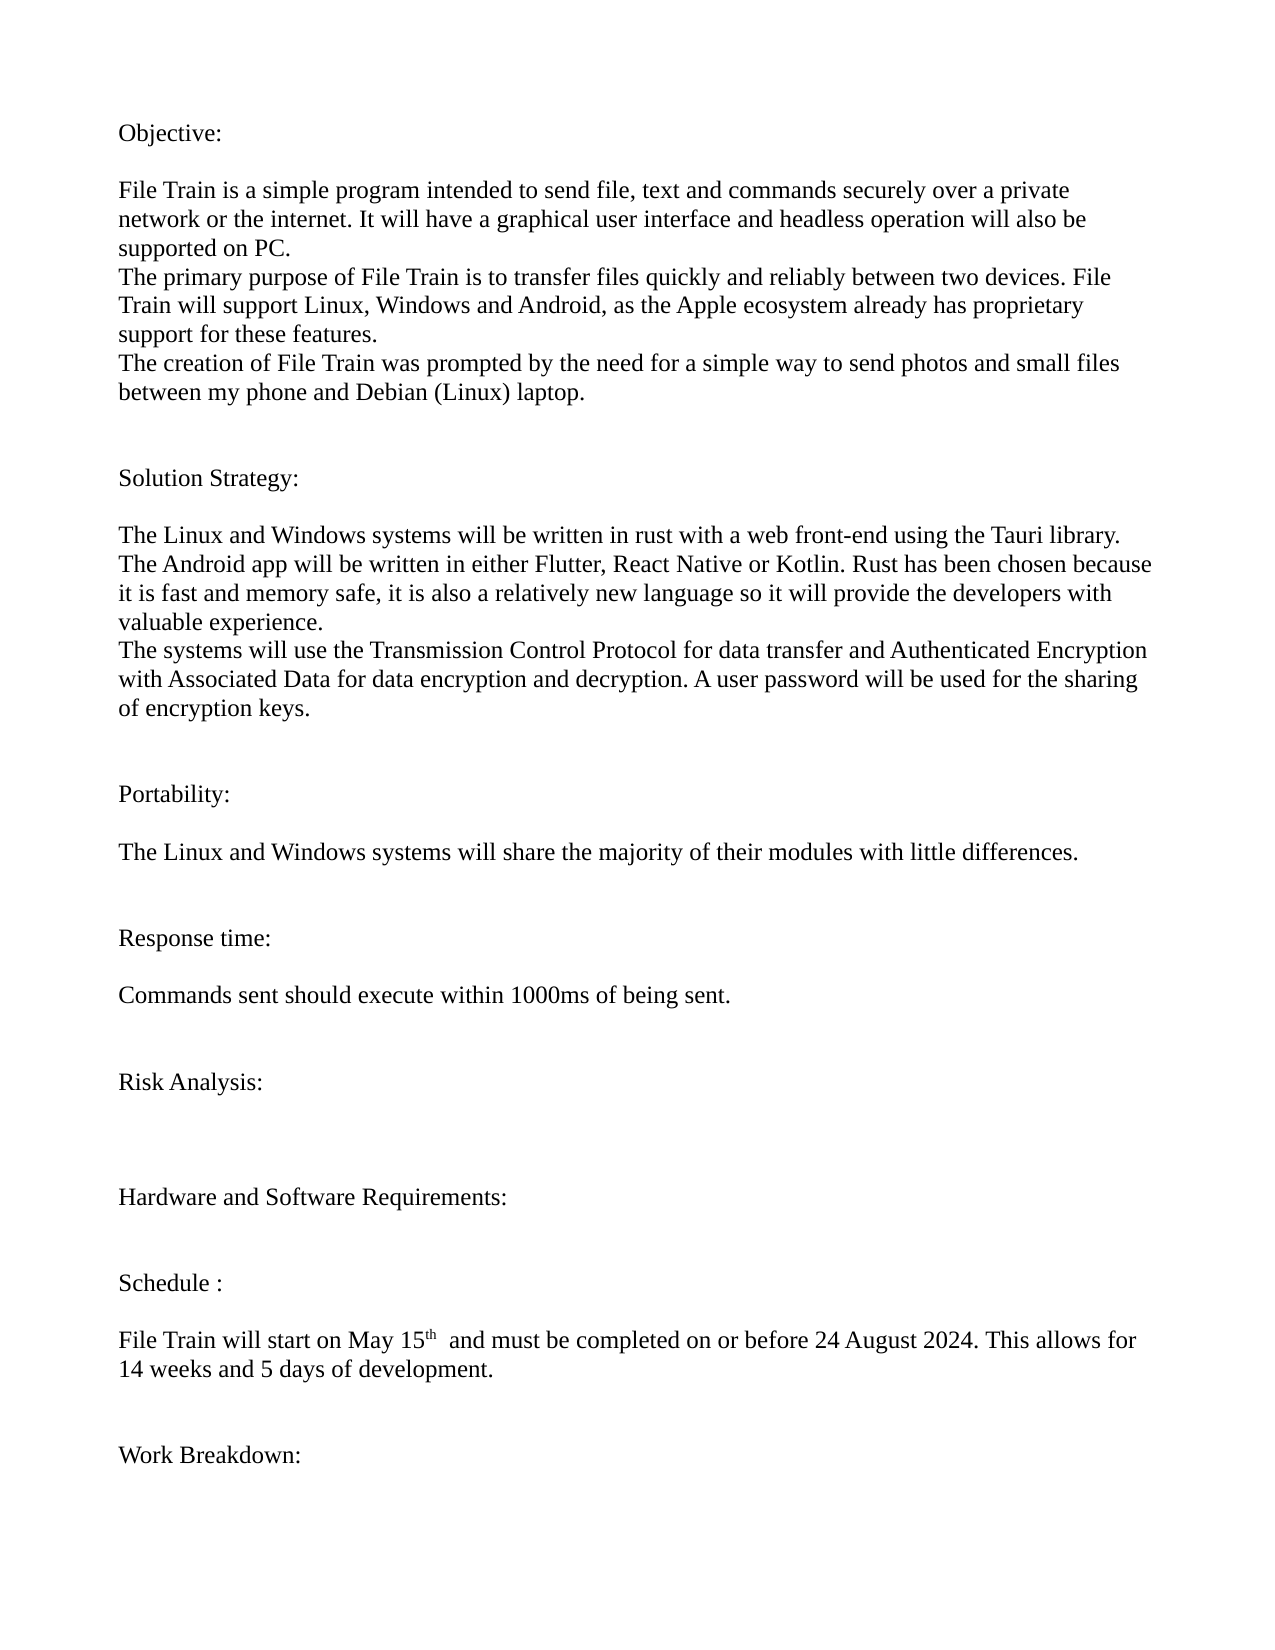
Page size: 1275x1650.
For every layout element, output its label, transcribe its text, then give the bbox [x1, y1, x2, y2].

text Response time: [118, 923, 1157, 952]
text Work Breakdown: [118, 1441, 1157, 1469]
text The creation of File Train was prompted by the need for a simple way to send photos and small files between my phone and Debian (Linux) laptop. [118, 348, 1157, 406]
text Commands sent should execute within 1000ms of being sent. [118, 981, 1157, 1009]
text The primary purpose of File Train is to transfer files quickly and reliably between two devices. File Train will support Linux, Windows and Android, as the Apple ecosystem already has proprietary support for these features. [118, 262, 1157, 348]
text Schedule : [118, 1268, 1157, 1297]
text The Linux and Windows systems will be written in rust with a web front-end using the Tauri library. The Android app will be written in either Flutter, React Native or Kotlin. Rust has been chosen because it is fast and memory safe, it is also a relatively new language so it will provide the developers with valuable experience. [118, 521, 1157, 636]
text Risk Analysis: [118, 1067, 1157, 1096]
text Solution Strategy: [118, 463, 1157, 492]
text Portability: [118, 751, 1157, 808]
text The systems will use the Transmission Control Protocol for data transfer and Authenticated Encryption with Associated Data for data encryption and decryption. A user password will be used for the sharing of encryption keys. [118, 636, 1157, 722]
text Objective: [118, 118, 1157, 147]
text Hardware and Software Requirements: [118, 1182, 1157, 1211]
text The Linux and Windows systems will share the majority of their modules with little differences. [118, 837, 1157, 866]
text File Train will start on May 15th and must be completed on or before 24 August 2024. This allows for 14 weeks and 5 days of development. [118, 1326, 1157, 1383]
text File Train is a simple program intended to send file, text and commands securely over a private network or the internet. It will have a graphical user interface and headless operation will also be supported on PC. [118, 176, 1157, 262]
